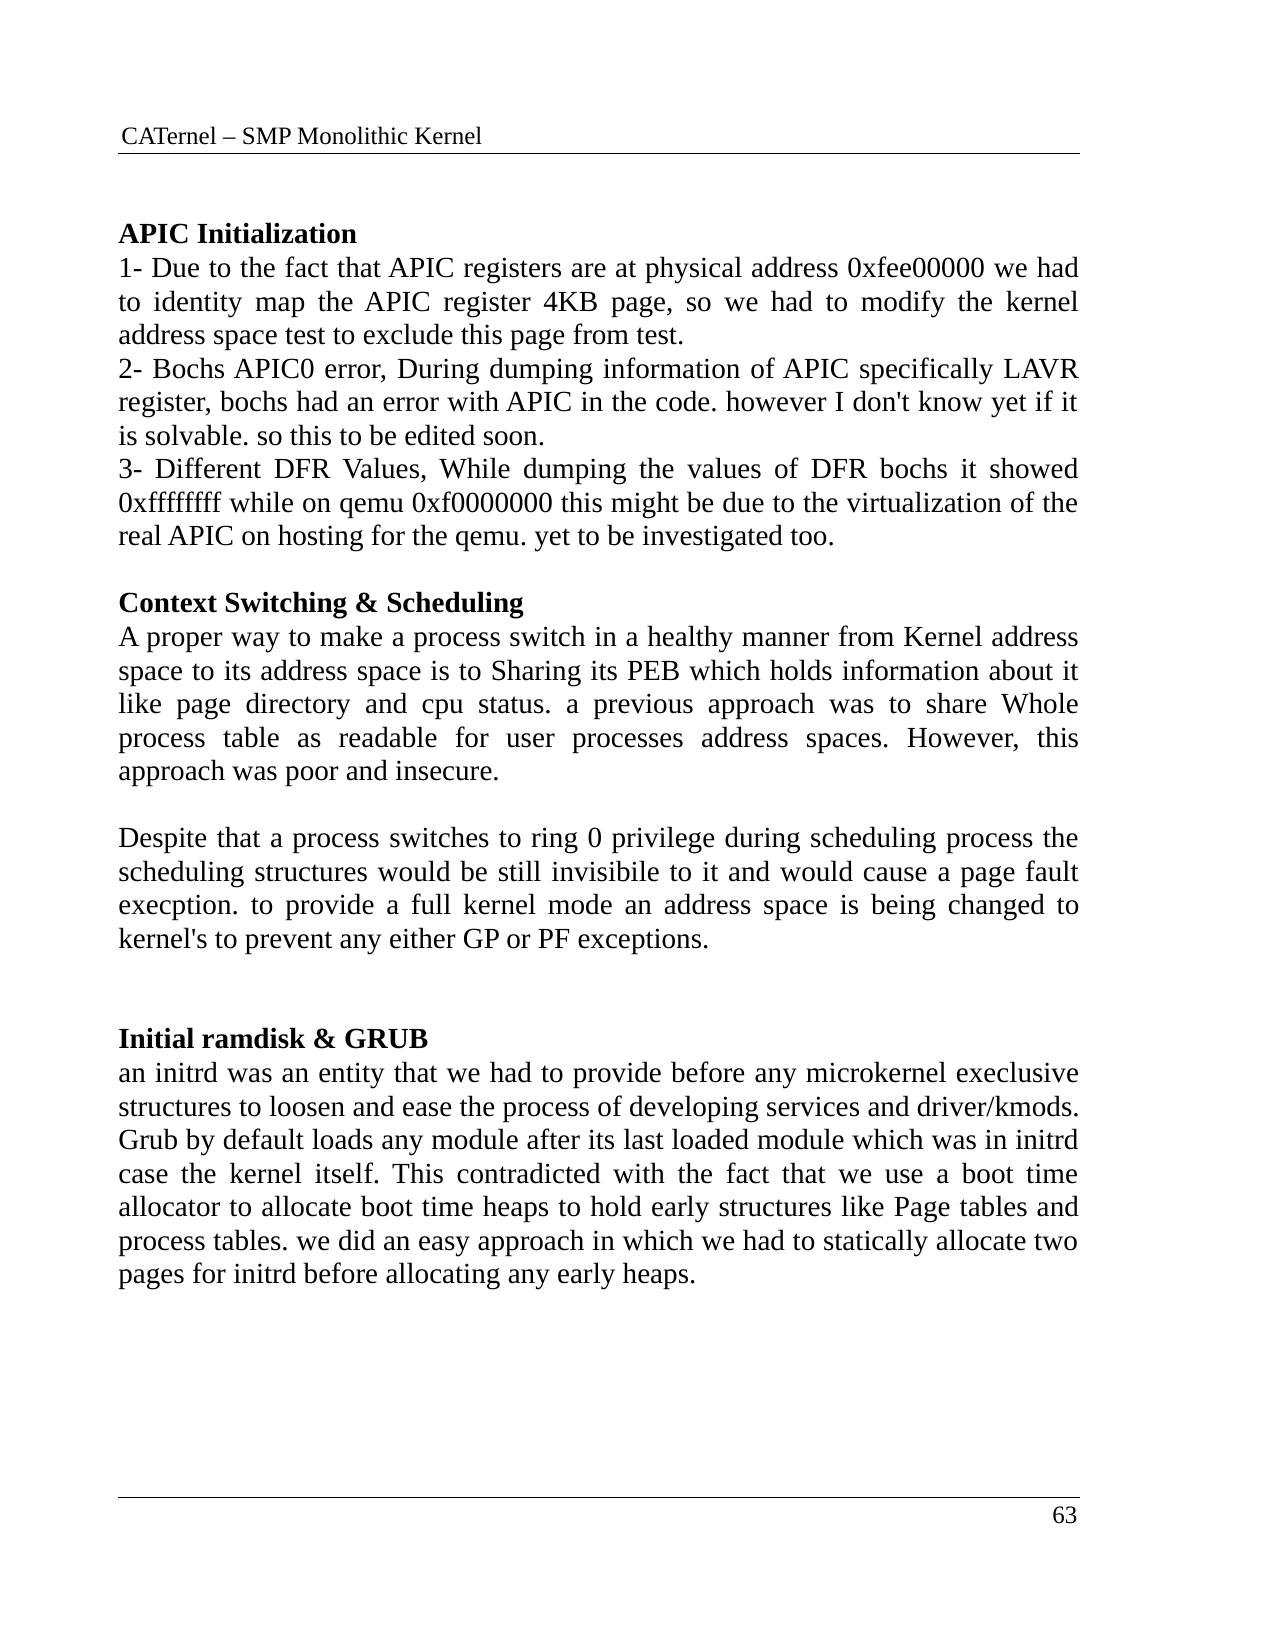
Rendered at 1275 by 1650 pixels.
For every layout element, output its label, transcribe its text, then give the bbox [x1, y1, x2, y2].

text Context Switching & Scheduling [118, 586, 1080, 619]
text an initrd was an entity that we had to provide before any microkernel execlusive structures to loosen and ease the process of developing services and driver/kmods. Grub by default loads any module after its last loaded module which was in initrd case the kernel itself. This contradicted with the fact that we use a boot time allocator to allocate boot time heaps to hold early structures like Page tables and process tables. we did an easy approach in which we had to statically allocate two pages for initrd before allocating any early heaps. [118, 1055, 1080, 1290]
text Despite that a process switches to ring 0 privilege during scheduling process the scheduling structures would be still invisibile to it and would cause a page fault execption. to provide a full kernel mode an address space is being changed to kernel's to prevent any either GP or PF exceptions. [118, 820, 1080, 954]
text A proper way to make a process switch in a healthy manner from Kernel address space to its address space is to Sharing its PEB which holds information about it like page directory and cpu status. a previous approach was to share Whole process table as readable for user processes address spaces. However, this approach was poor and insecure. [118, 619, 1080, 787]
text Initial ramdisk & GRUB [118, 1022, 1080, 1055]
text 2- Bochs APIC0 error, During dumping information of APIC specifically LAVR register, bochs had an error with APIC in the code. however I don't know yet if it is solvable. so this to be edited soon. [118, 351, 1080, 451]
text 1- Due to the fact that APIC registers are at physical address 0xfee00000 we had to identity map the APIC register 4KB page, so we had to modify the kernel address space test to exclude this page from test. [118, 250, 1080, 351]
text 3- Different DFR Values, While dumping the values of DFR bochs it showed 0xffffffff while on qemu 0xf0000000 this might be due to the virtualization of the real APIC on hosting for the qemu. yet to be investigated too. [118, 451, 1080, 552]
text APIC Initialization [118, 217, 1080, 250]
